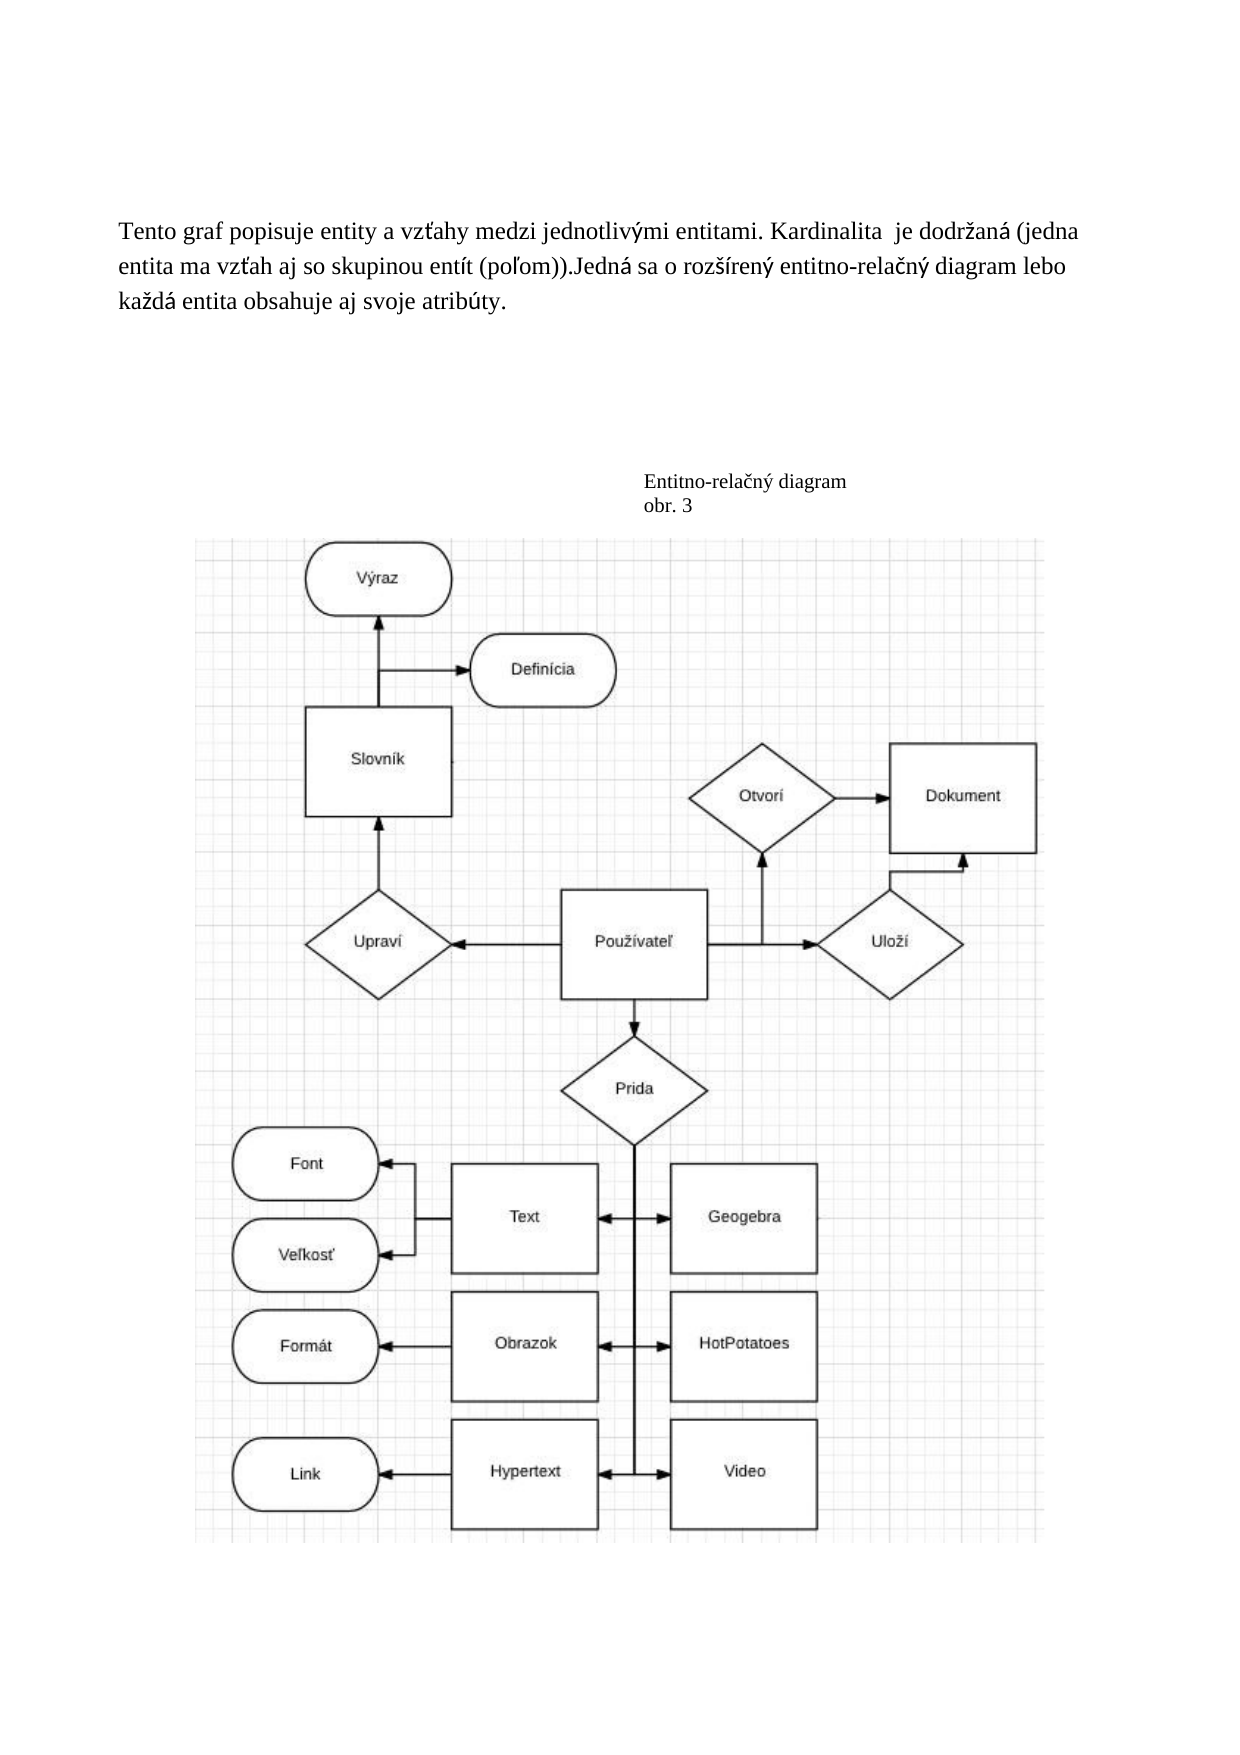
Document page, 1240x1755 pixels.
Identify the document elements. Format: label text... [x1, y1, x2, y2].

text Tento graf popisuje entity a vzťahy medzi jednotlivými entitami. Kardinalita je dodržaná (jedna entita ma vzťah aj so skupinou entít (poľom)).Jedná sa o rozšírený entitno-relačný diagram lebo každá entita obsahuje aj svoje atribúty. [118, 215, 1121, 316]
